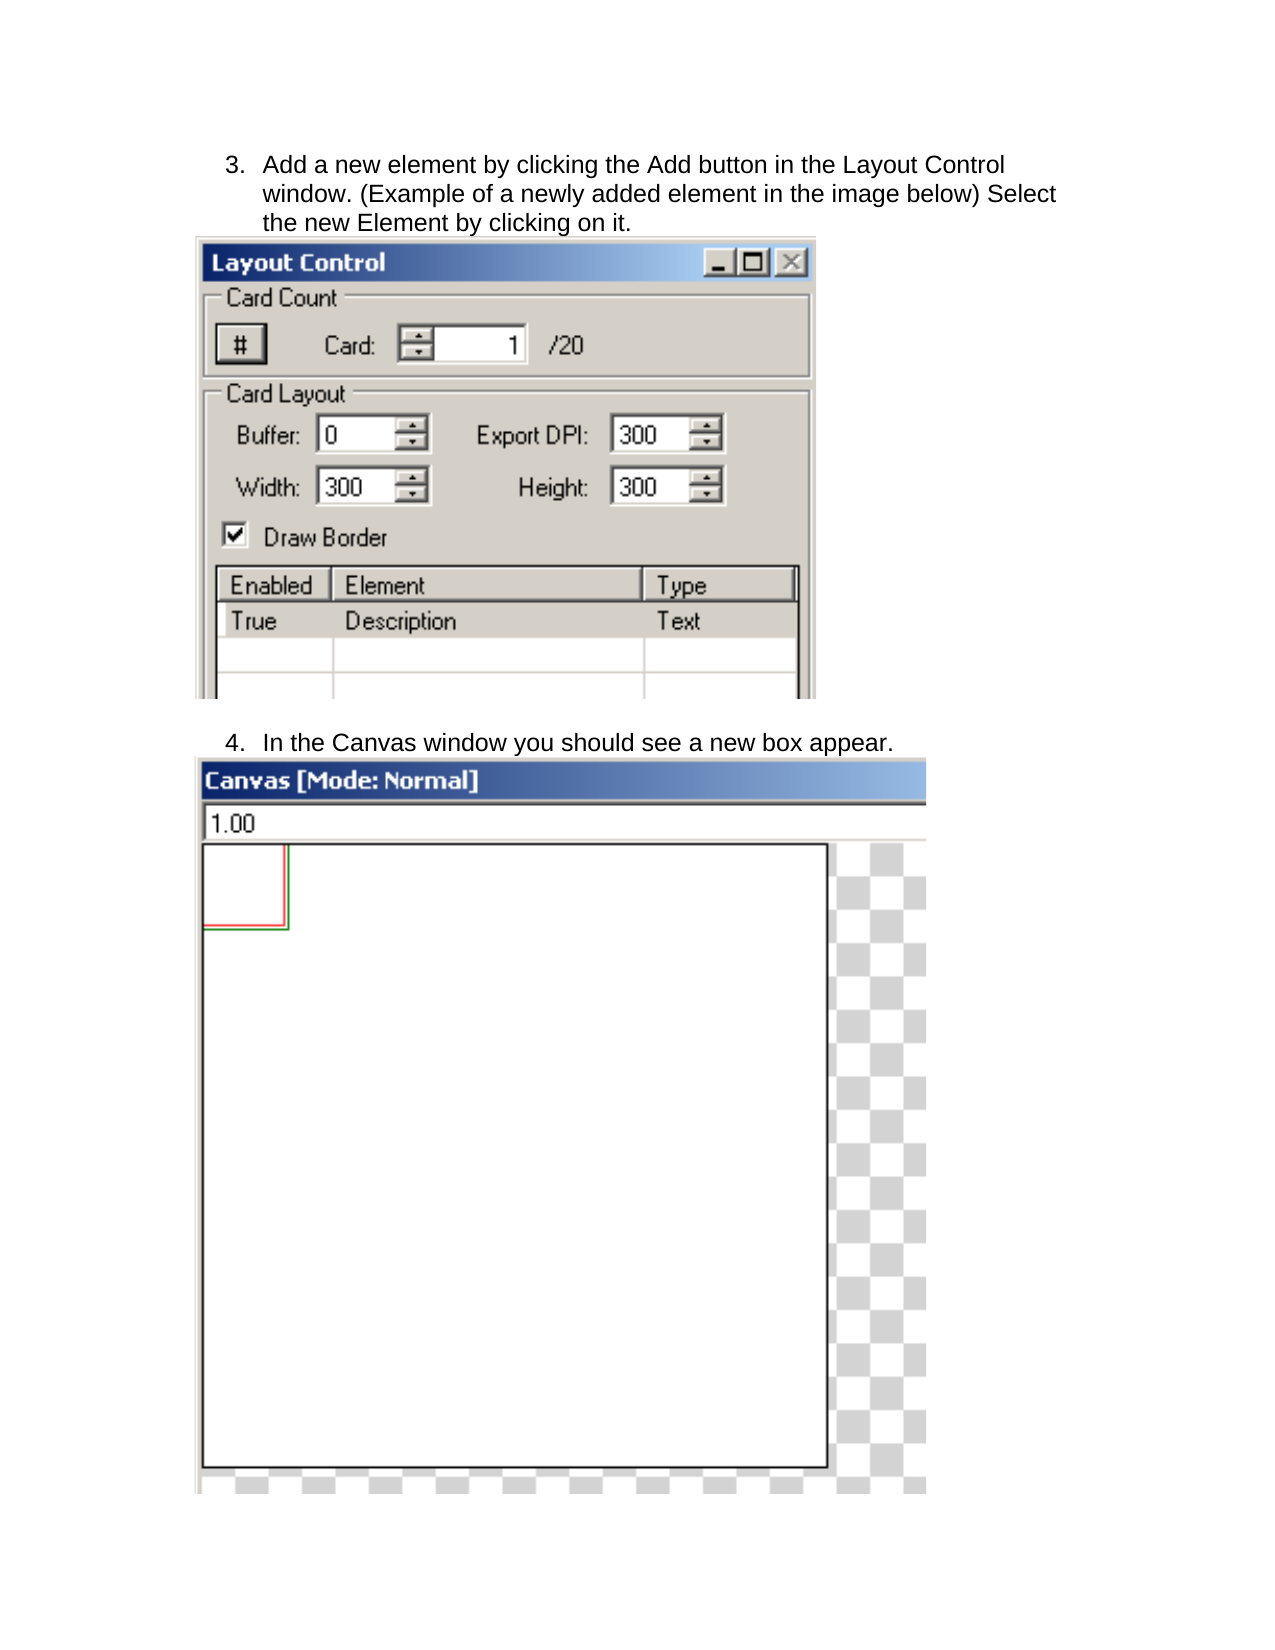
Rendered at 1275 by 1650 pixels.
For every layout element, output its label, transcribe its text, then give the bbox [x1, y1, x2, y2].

list In the Canvas window you should see a new box appear. [225, 728, 1087, 756]
picture [194, 756, 927, 1494]
picture [195, 236, 817, 699]
list Add a new element by clicking the Add button in the Layout Control window. (Example of a newly added element in the image below) Select the new Element by clicking on it. [225, 150, 1087, 236]
